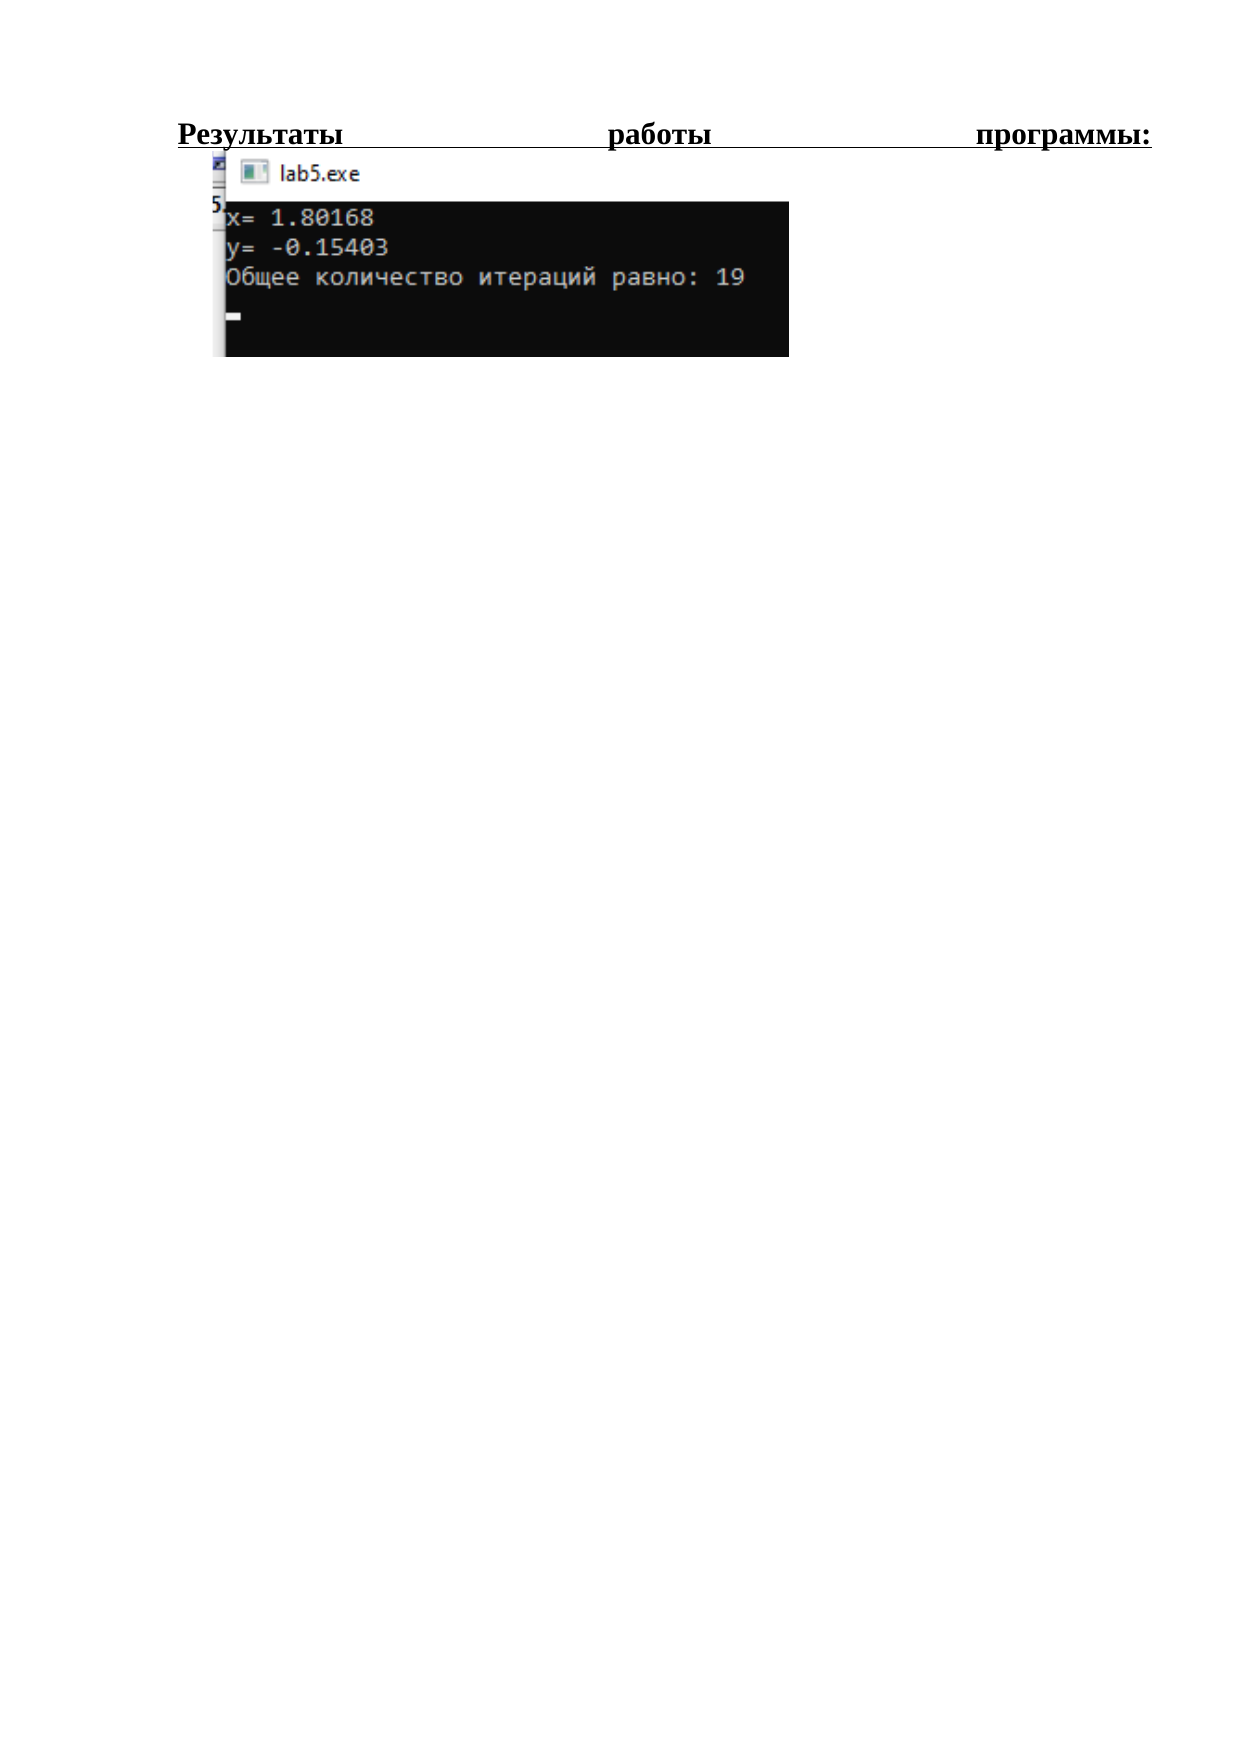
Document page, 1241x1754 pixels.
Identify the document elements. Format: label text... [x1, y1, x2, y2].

text Результаты работы программы: [177, 75, 1152, 147]
text [177, 148, 223, 357]
text [613, 148, 1152, 357]
